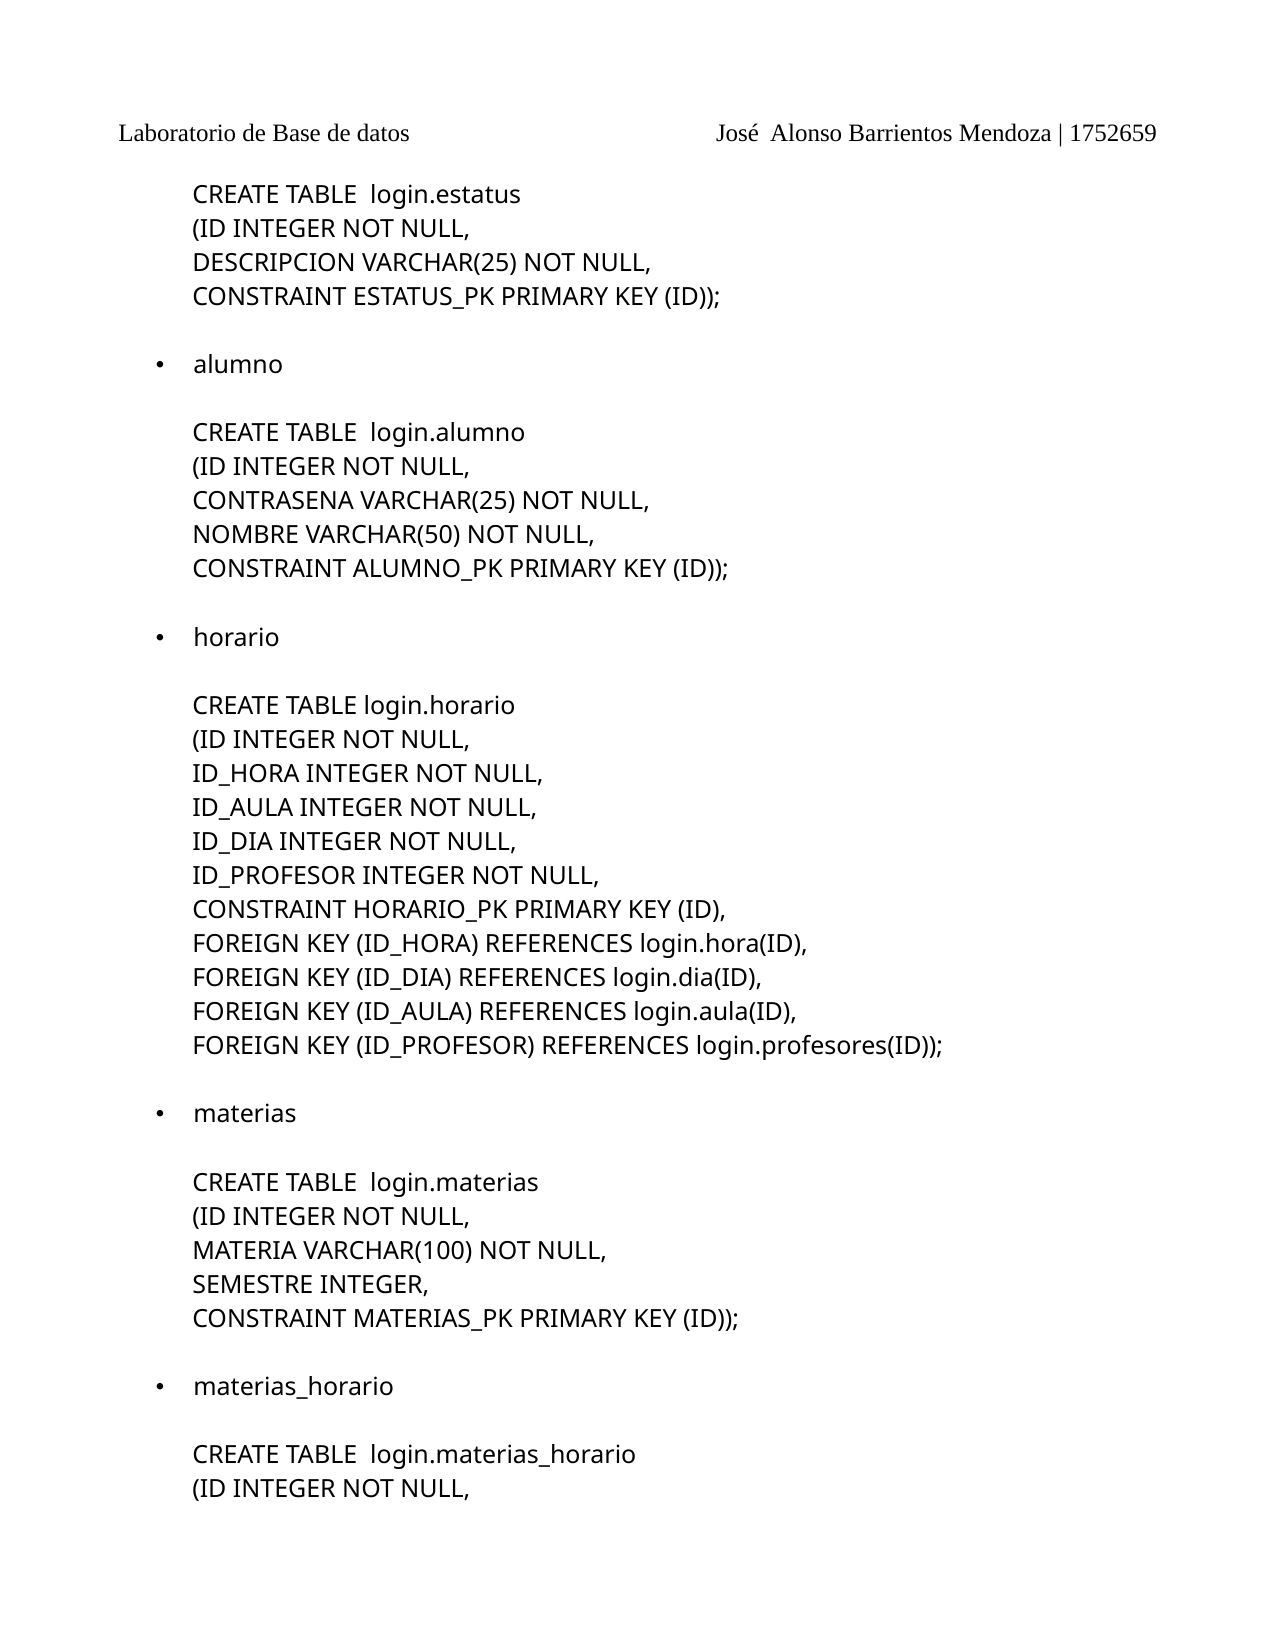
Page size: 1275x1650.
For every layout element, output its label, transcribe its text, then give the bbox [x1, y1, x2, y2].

text CREATE TABLE login.materias [118, 1164, 1157, 1198]
text (ID INTEGER NOT NULL, [118, 721, 1157, 755]
list materias [156, 1096, 1157, 1130]
text CREATE TABLE login.estatus [118, 176, 1157, 210]
list materias_horario [156, 1368, 1157, 1403]
text CREATE TABLE login.materias_horario [118, 1437, 1157, 1471]
text FOREIGN KEY (ID_DIA) REFERENCES login.dia(ID), [118, 960, 1157, 994]
text FOREIGN KEY (ID_HORA) REFERENCES login.hora(ID), [118, 926, 1157, 960]
text ID_AULA INTEGER NOT NULL, [118, 789, 1157, 823]
text ID_DIA INTEGER NOT NULL, [118, 823, 1157, 858]
text CONTRASENA VARCHAR(25) NOT NULL, [118, 483, 1157, 517]
text (ID INTEGER NOT NULL, [118, 1471, 1157, 1505]
text ID_PROFESOR INTEGER NOT NULL, [118, 858, 1157, 892]
text CREATE TABLE login.alumno [118, 415, 1157, 449]
text ID_HORA INTEGER NOT NULL, [118, 755, 1157, 789]
text (ID INTEGER NOT NULL, [118, 449, 1157, 483]
list horario [156, 619, 1157, 653]
text SEMESTRE INTEGER, [118, 1266, 1157, 1300]
text CONSTRAINT ALUMNO_PK PRIMARY KEY (ID)); [118, 551, 1157, 585]
text FOREIGN KEY (ID_AULA) REFERENCES login.aula(ID), [118, 994, 1157, 1028]
text CONSTRAINT MATERIAS_PK PRIMARY KEY (ID)); [118, 1300, 1157, 1334]
text DESCRIPCION VARCHAR(25) NOT NULL, [118, 244, 1157, 278]
text MATERIA VARCHAR(100) NOT NULL, [118, 1232, 1157, 1266]
text (ID INTEGER NOT NULL, [118, 210, 1157, 244]
text CONSTRAINT HORARIO_PK PRIMARY KEY (ID), [118, 892, 1157, 926]
text CONSTRAINT ESTATUS_PK PRIMARY KEY (ID)); [118, 278, 1157, 313]
text CREATE TABLE login.horario [118, 687, 1157, 721]
text FOREIGN KEY (ID_PROFESOR) REFERENCES login.profesores(ID)); [118, 1028, 1157, 1062]
text NOMBRE VARCHAR(50) NOT NULL, [118, 517, 1157, 551]
list alumno [156, 347, 1157, 381]
text (ID INTEGER NOT NULL, [118, 1198, 1157, 1232]
